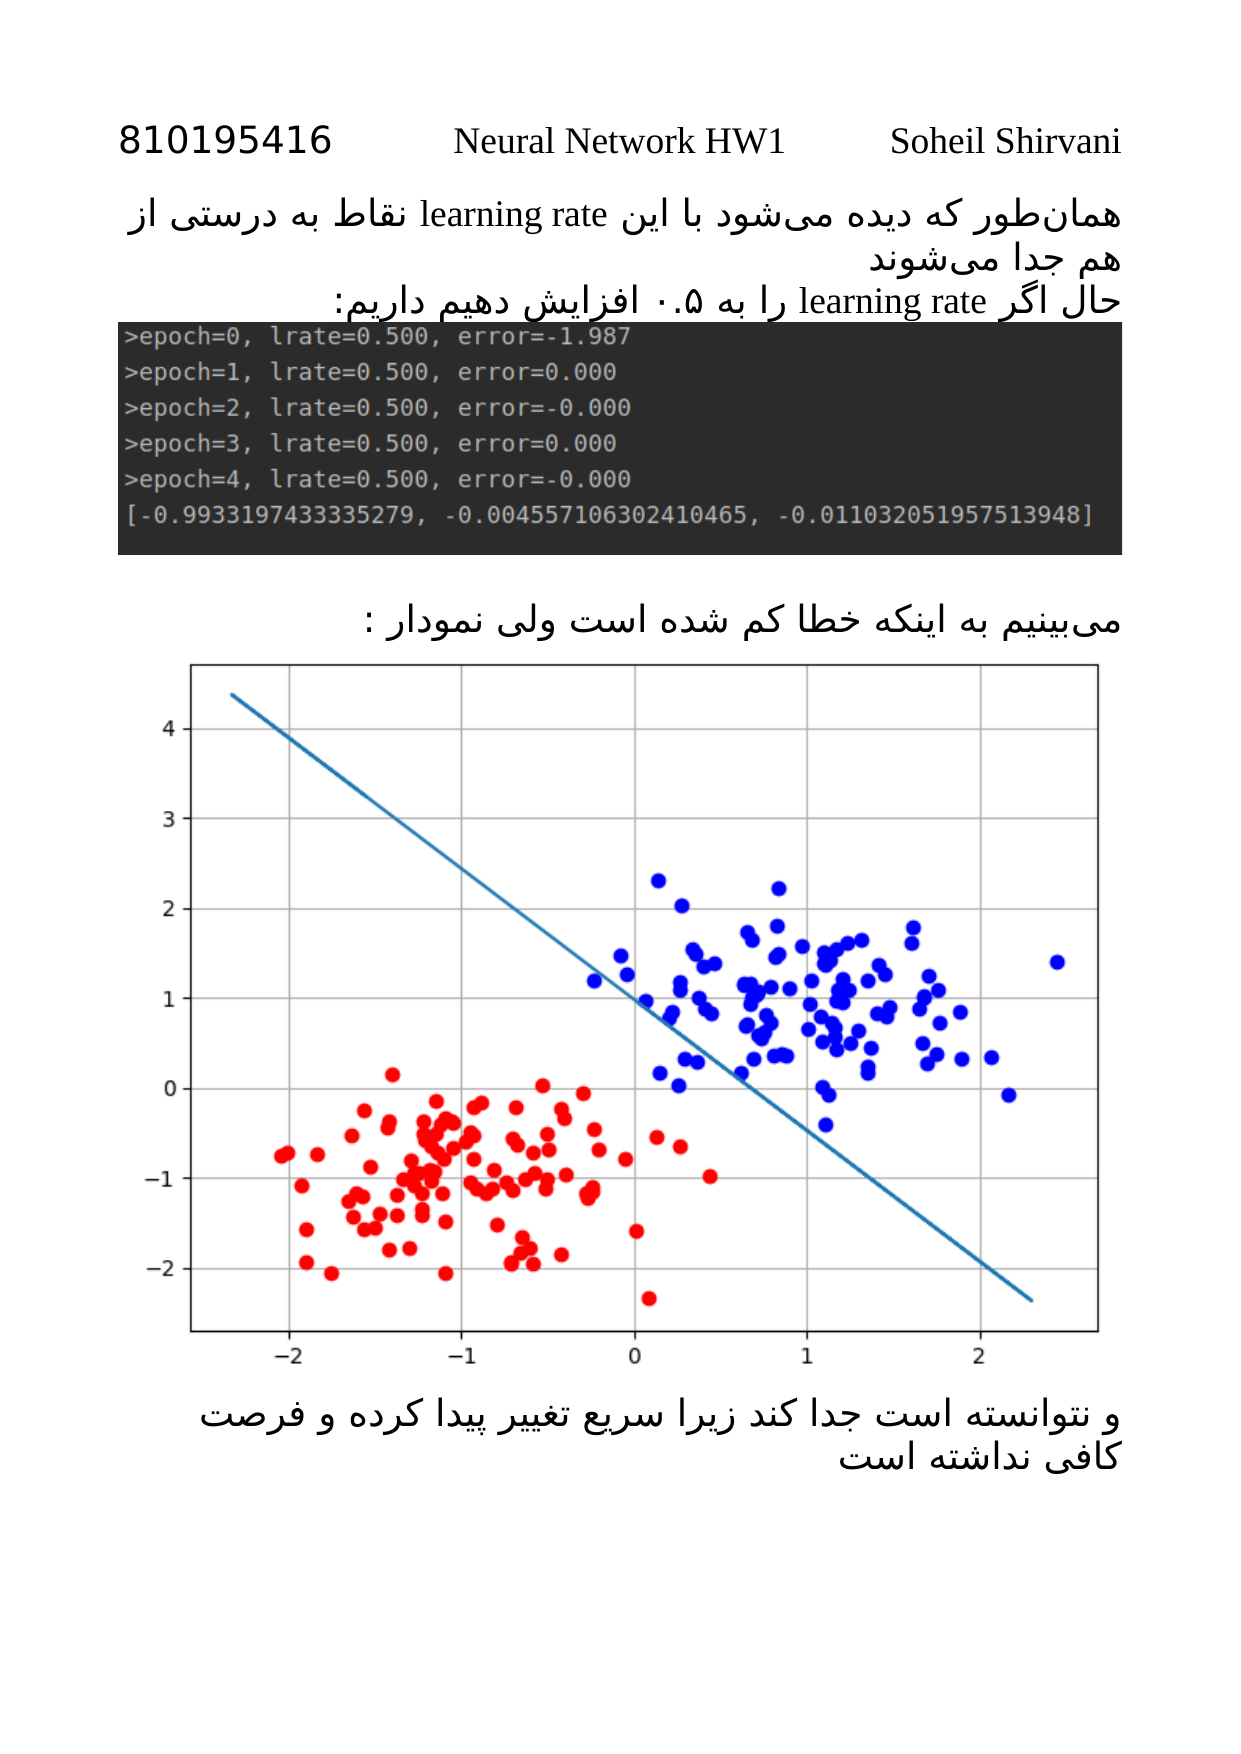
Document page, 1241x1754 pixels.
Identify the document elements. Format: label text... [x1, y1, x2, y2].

picture [118, 322, 1123, 555]
text می‌بینیم به اینکه خطا کم شده است ولی نمودار : [118, 597, 1122, 641]
text و نتوانسته است جدا کند زیرا سریع تغییر پیدا کرده و فرصت کافی نداشته است [118, 641, 1122, 1478]
text همان‌طور که دیده می‌شود با این learning rate نقاط به درستی از هم جدا می‌شوند [118, 191, 1122, 279]
text حال اگر learning rate را به ۰.۵ افزایش دهیم داریم: [118, 279, 1122, 322]
picture [120, 641, 1121, 1392]
